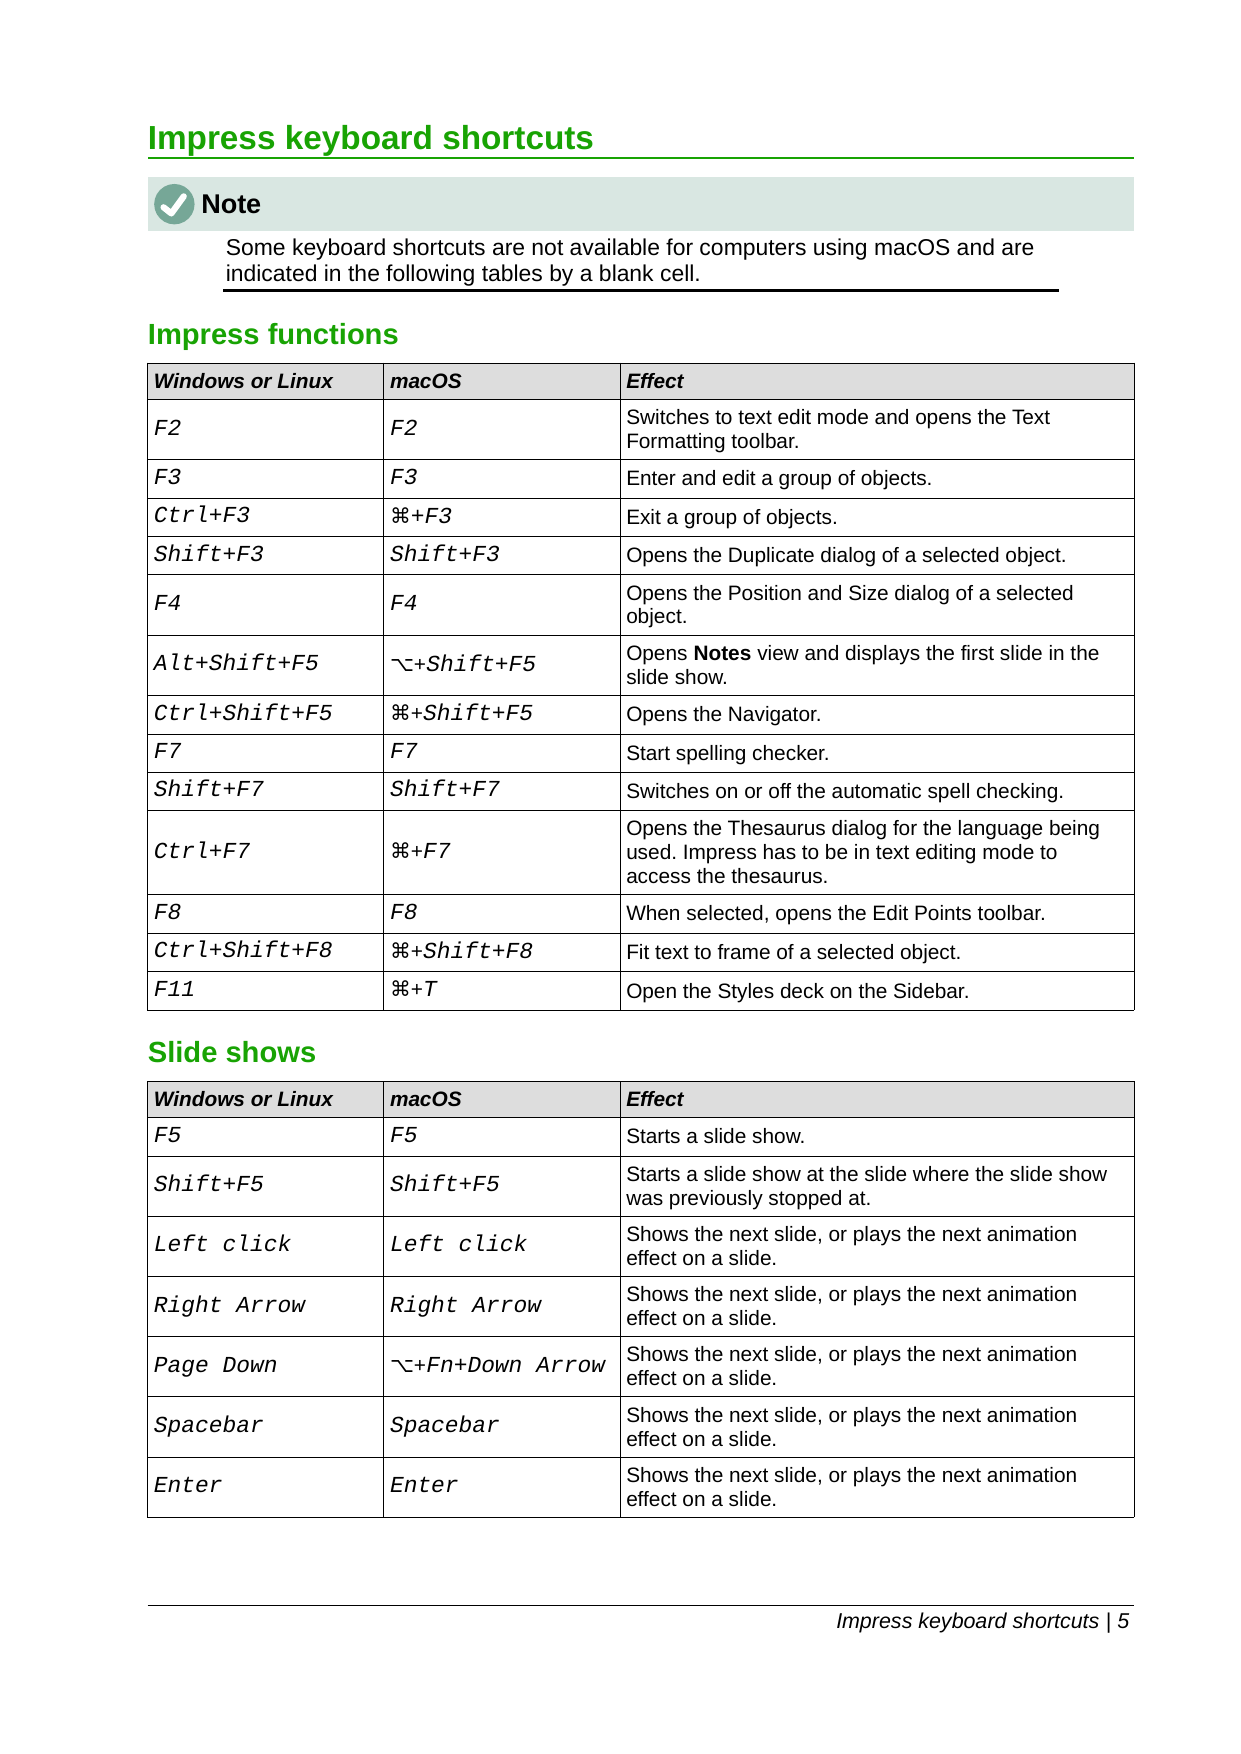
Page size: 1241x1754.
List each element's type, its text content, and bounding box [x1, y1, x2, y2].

table_cell Shift+F3 [148, 537, 383, 574]
table_cell Opens the Position and Size dialog of a selected object. [621, 575, 1134, 634]
table_cell Start spelling checker. [621, 735, 1134, 772]
text Some keyboard shortcuts are not available for computers using macOS and are indicated in the following tables by a blank cell. [223, 231, 1059, 289]
table_cell Switches to text edit mode and opens the Text Formatting toolbar. [621, 400, 1134, 459]
table_cell Shift+F5 [148, 1157, 383, 1216]
table_cell Opens Notes view and displays the first slide in the slide show. [621, 636, 1134, 695]
table_cell Spacebar [384, 1397, 620, 1457]
table_cell Enter and edit a group of objects. [621, 460, 1134, 497]
table_cell Shift+F3 [384, 537, 620, 574]
table_cell F2 [148, 400, 383, 459]
table_cell Spacebar [148, 1397, 383, 1457]
table_cell Shows the next slide, or plays the next animation effect on a slide. [621, 1458, 1134, 1517]
table_cell When selected, opens the Edit Points toolbar. [621, 895, 1134, 932]
table_cell ⌘+Shift+F8 [384, 934, 620, 971]
table_cell Page Down [148, 1337, 383, 1396]
table_cell F2 [384, 400, 620, 459]
table_cell F7 [148, 735, 383, 772]
table_header Effect [621, 1082, 1134, 1117]
table_cell F11 [148, 972, 383, 1010]
table_cell F3 [148, 460, 383, 497]
table_cell ⌘+F3 [384, 499, 620, 536]
table_cell Shift+F7 [148, 773, 383, 810]
table_cell ⌘+Shift+F5 [384, 696, 620, 733]
table_cell Right Arrow [384, 1277, 620, 1336]
table_cell Shows the next slide, or plays the next animation effect on a slide. [621, 1277, 1134, 1336]
table_cell Shift+F5 [384, 1157, 620, 1216]
table_cell F5 [384, 1118, 620, 1156]
table_header macOS [384, 1082, 620, 1117]
table_cell Enter [384, 1458, 620, 1517]
table_header macOS [384, 364, 620, 399]
table_cell Left click [384, 1217, 620, 1276]
table_cell F4 [148, 575, 383, 634]
subtitle Impress functions [148, 317, 1134, 350]
table_cell F8 [384, 895, 620, 932]
table_header Windows or Linux [148, 364, 383, 399]
table_cell F7 [384, 735, 620, 772]
table_cell Ctrl+Shift+F5 [148, 696, 383, 733]
table_cell Shows the next slide, or plays the next animation effect on a slide. [621, 1397, 1134, 1457]
subtitle Note [148, 177, 1134, 231]
table_cell ⌘+T [384, 972, 620, 1010]
table_header Windows or Linux [148, 1082, 383, 1117]
subtitle Slide shows [148, 1035, 1134, 1068]
table_cell Shows the next slide, or plays the next animation effect on a slide. [621, 1217, 1134, 1276]
table_cell F4 [384, 575, 620, 634]
table_cell Starts a slide show at the slide where the slide show was previously stopped at. [621, 1157, 1134, 1216]
table_cell F8 [148, 895, 383, 932]
table_cell Open the Styles deck on the Sidebar. [621, 972, 1134, 1010]
table_cell Right Arrow [148, 1277, 383, 1336]
table_cell Switches on or off the automatic spell checking. [621, 773, 1134, 810]
table_cell Enter [148, 1458, 383, 1517]
table_cell ⌘+F7 [384, 811, 620, 894]
table_cell Ctrl+F3 [148, 499, 383, 536]
table_cell Starts a slide show. [621, 1118, 1134, 1156]
table_cell Ctrl+Shift+F8 [148, 934, 383, 971]
table_cell Fit text to frame of a selected object. [621, 934, 1134, 971]
table_cell Opens the Navigator. [621, 696, 1134, 733]
table_cell Alt+Shift+F5 [148, 636, 383, 695]
table_cell Exit a group of objects. [621, 499, 1134, 536]
table_header Effect [621, 364, 1134, 399]
table_cell Opens the Duplicate dialog of a selected object. [621, 537, 1134, 574]
table_cell Ctrl+F7 [148, 811, 383, 894]
table_cell Shift+F7 [384, 773, 620, 810]
table_cell F5 [148, 1118, 383, 1156]
subtitle Impress keyboard shortcuts [148, 118, 1134, 157]
table_cell ⌥+Fn+Down Arrow [384, 1337, 620, 1396]
table_cell ⌥+Shift+F5 [384, 636, 620, 695]
table_cell Opens the Thesaurus dialog for the language being used. Impress has to be in text editing mode to access the thesaurus. [621, 811, 1134, 894]
table_cell Left click [148, 1217, 383, 1276]
table_cell F3 [384, 460, 620, 497]
table_cell Shows the next slide, or plays the next animation effect on a slide. [621, 1337, 1134, 1396]
